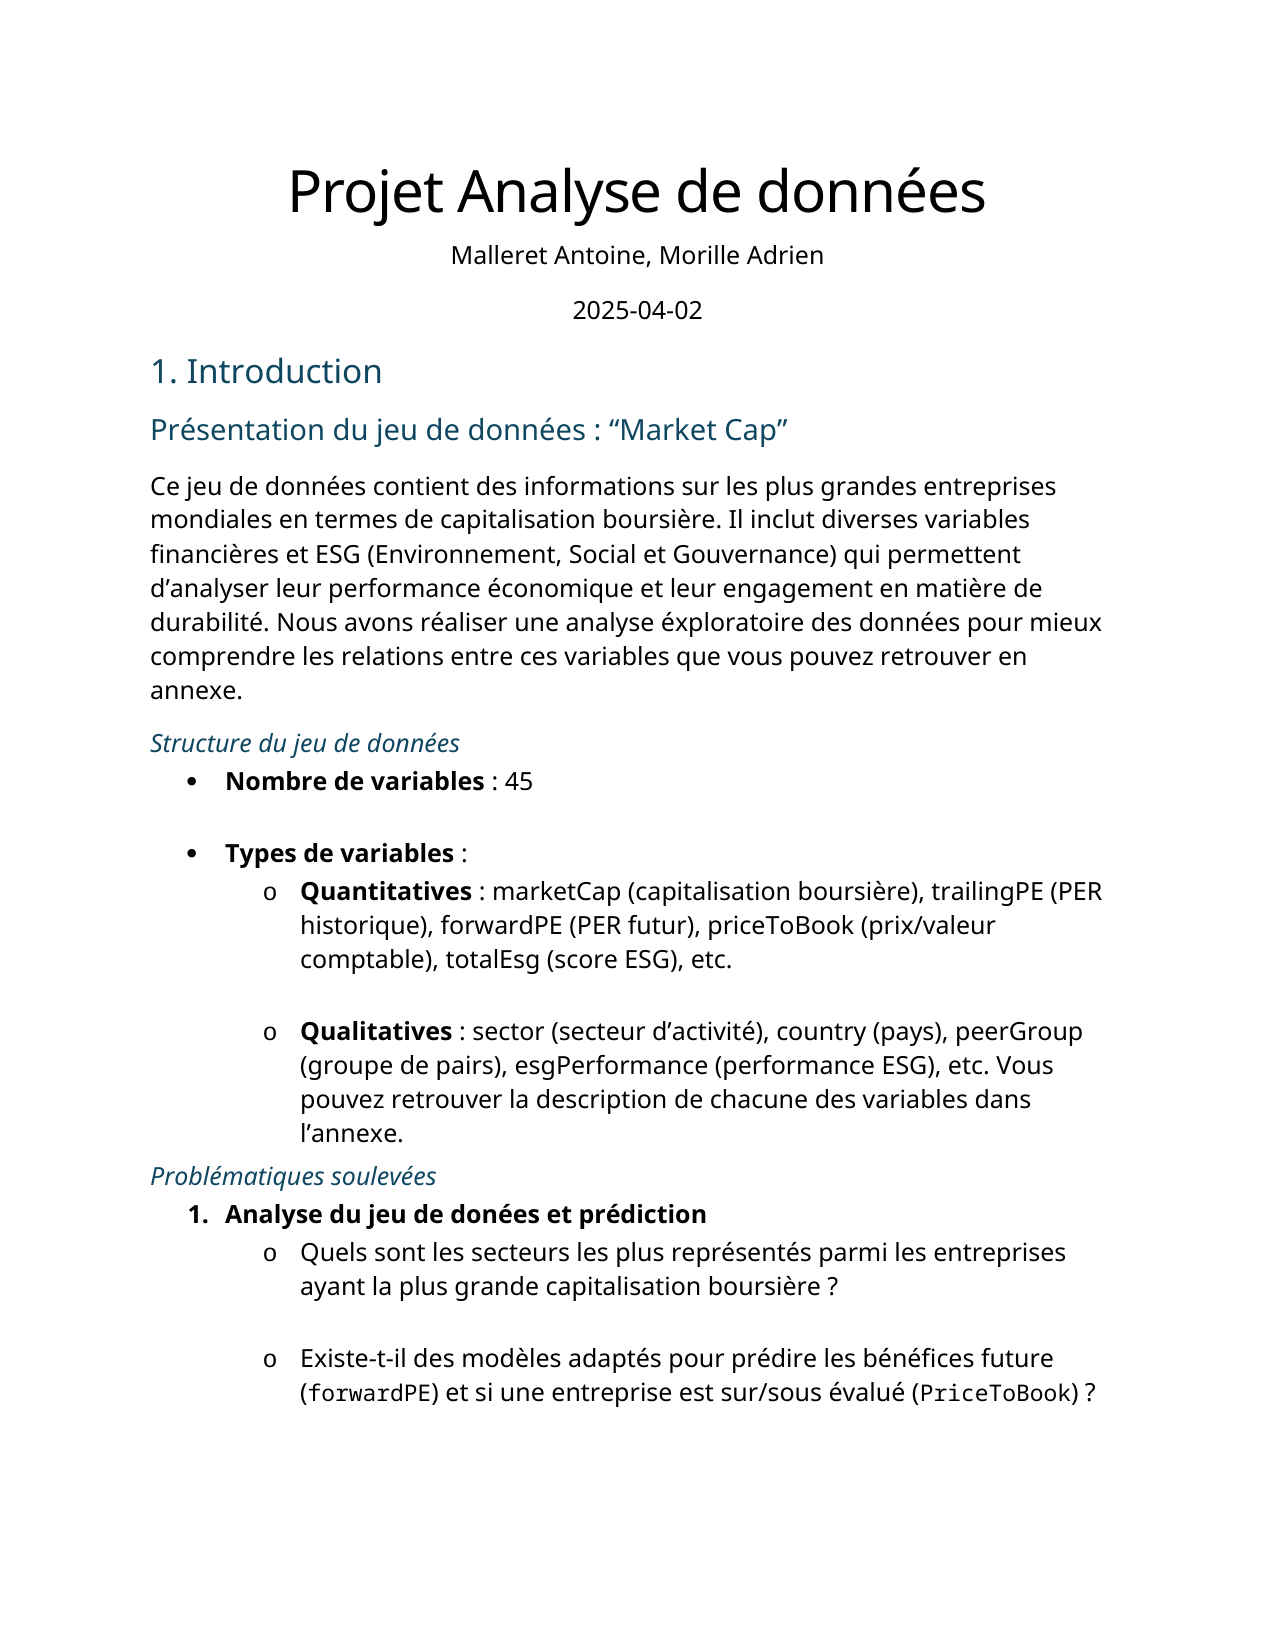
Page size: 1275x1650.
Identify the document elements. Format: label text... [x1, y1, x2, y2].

text Malleret Antoine, Morille Adrien [150, 238, 1125, 272]
subtitle Problématiques soulevées [150, 1158, 1125, 1192]
list Types de variables : [187, 835, 1125, 869]
subtitle 1. Introduction [150, 348, 1125, 393]
list Analyse du jeu de donées et prédiction [187, 1196, 1125, 1231]
list Nombre de variables : 45 [187, 763, 1125, 832]
subtitle Présentation du jeu de données : “Market Cap” [150, 410, 1125, 449]
text 2025-04-02 [150, 293, 1125, 327]
list Quantitatives : marketCap (capitalisation boursière), trailingPE (PER historique), forwardPE (PER futur), priceToBook (prix/valeur comptable), totalEsg (score ESG), etc. [262, 873, 1125, 1010]
list Qualitatives : sector (secteur d’activité), country (pays), peerGroup (groupe de pairs), esgPerformance (performance ESG), etc. Vous pouvez retrouver la description de chacune des variables dans l’annexe. [262, 1013, 1125, 1150]
title Projet Analyse de données [150, 150, 1125, 229]
subtitle Structure du jeu de données [150, 725, 1125, 759]
list Existe-t-il des modèles adaptés pour prédire les bénéfices future (forwardPE) et si une entreprise est sur/sous évalué (PriceToBook) ? [262, 1340, 1125, 1443]
text Ce jeu de données contient des informations sur les plus grandes entreprises mondiales en termes de capitalisation boursière. Il inclut diverses variables financières et ESG (Environnement, Social et Gouvernance) qui permettent d’analyser leur performance économique et leur engagement en matière de durabilité. Nous avons réaliser une analyse éxploratoire des données pour mieux comprendre les relations entre ces variables que vous pouvez retrouver en annexe. [150, 468, 1125, 707]
list Quels sont les secteurs les plus représentés parmi les entreprises ayant la plus grande capitalisation boursière ? [262, 1234, 1125, 1337]
